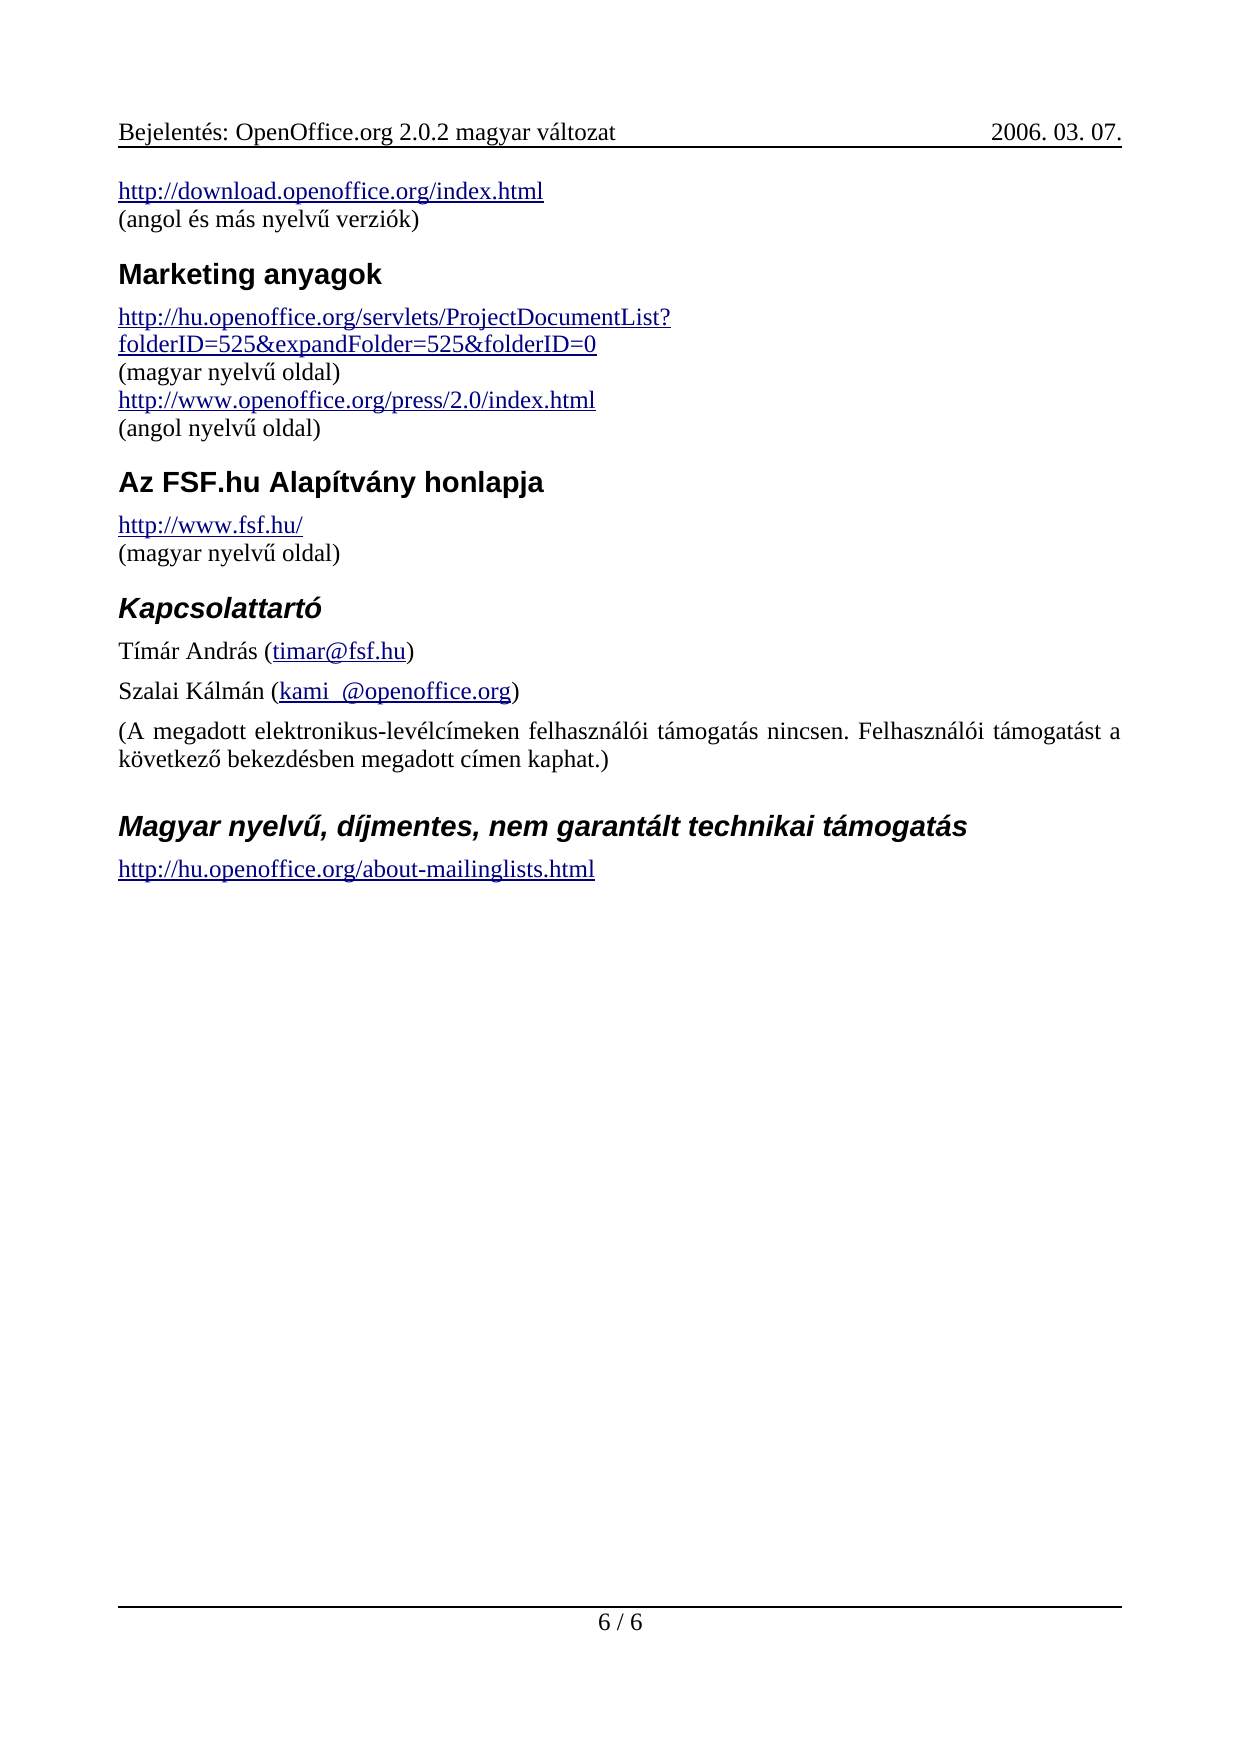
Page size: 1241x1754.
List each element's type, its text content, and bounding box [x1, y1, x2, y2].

text http://download.openoffice.org/index.html [118, 177, 1122, 205]
text (magyar nyelvű oldal) [118, 358, 1122, 386]
text http://hu.openoffice.org/about-mailinglists.html [118, 856, 1122, 883]
text (magyar nyelvű oldal) [118, 539, 1122, 567]
text (angol és más nyelvű verziók) [118, 205, 1122, 233]
subtitle Marketing anyagok [118, 258, 1122, 290]
text http://hu.openoffice.org/servlets/ProjectDocumentList?folderID=525&expandFolder=525&folderID=0 [118, 303, 1122, 358]
text Tímár András (timar@fsf.hu) [118, 637, 1122, 665]
text http://www.fsf.hu/ [118, 512, 1122, 539]
subtitle Kapcsolattartó [118, 592, 1122, 624]
subtitle Az FSF.hu Alapítvány honlapja [118, 466, 1122, 499]
text http://www.openoffice.org/press/2.0/index.html [118, 386, 1122, 414]
text Szalai Kálmán (kami_@openoffice.org) [118, 677, 1122, 705]
text (angol nyelvű oldal) [118, 414, 1122, 441]
text (A megadott elektronikus-levélcímeken felhasználói támogatás nincsen. Felhasználói támogatást a következő bekezdésben megadott címen kaphat.) [118, 717, 1122, 773]
subtitle Magyar nyelvű, díjmentes, nem garantált technikai támogatás [118, 810, 1122, 843]
